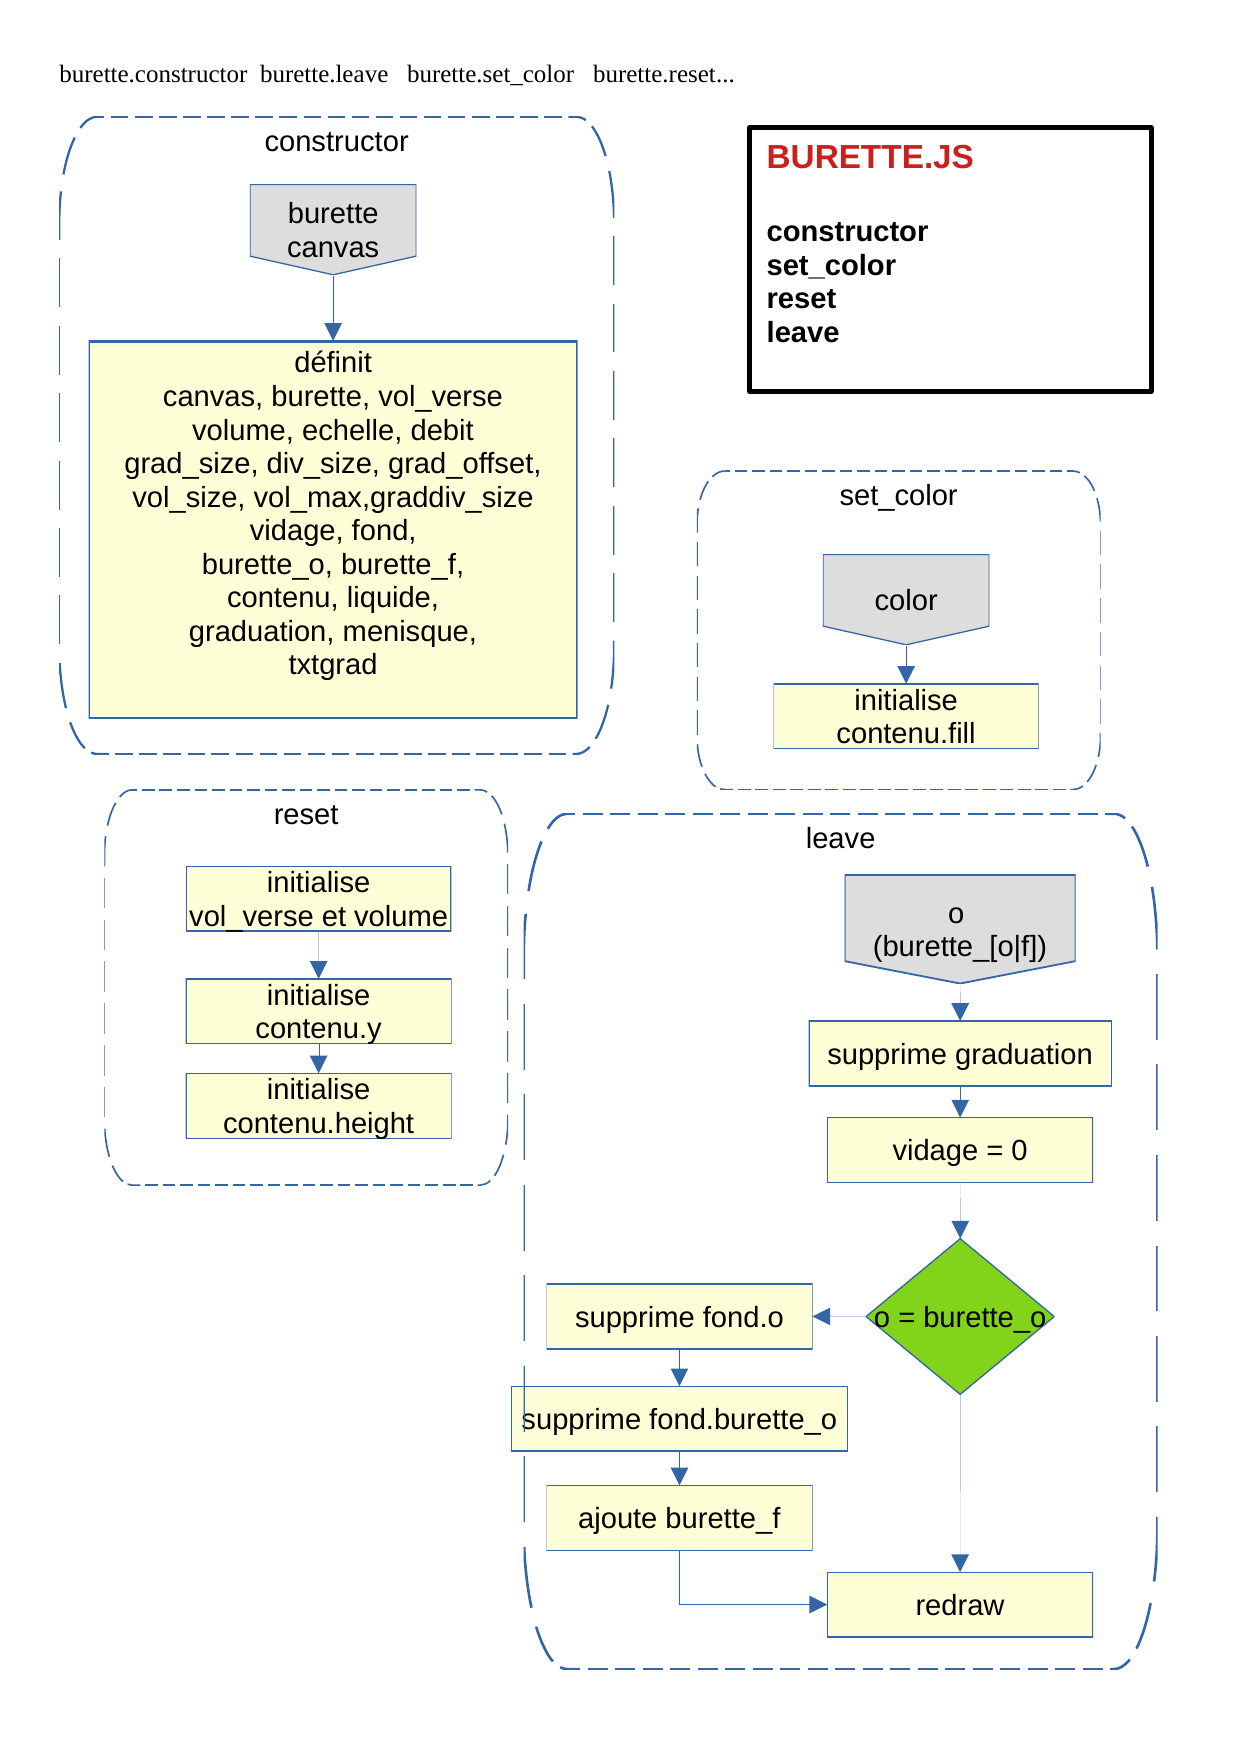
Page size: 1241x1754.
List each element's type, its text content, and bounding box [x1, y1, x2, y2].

text burette.constructor burette.leave burette.set_color burette.reset... [59, 59, 1181, 88]
